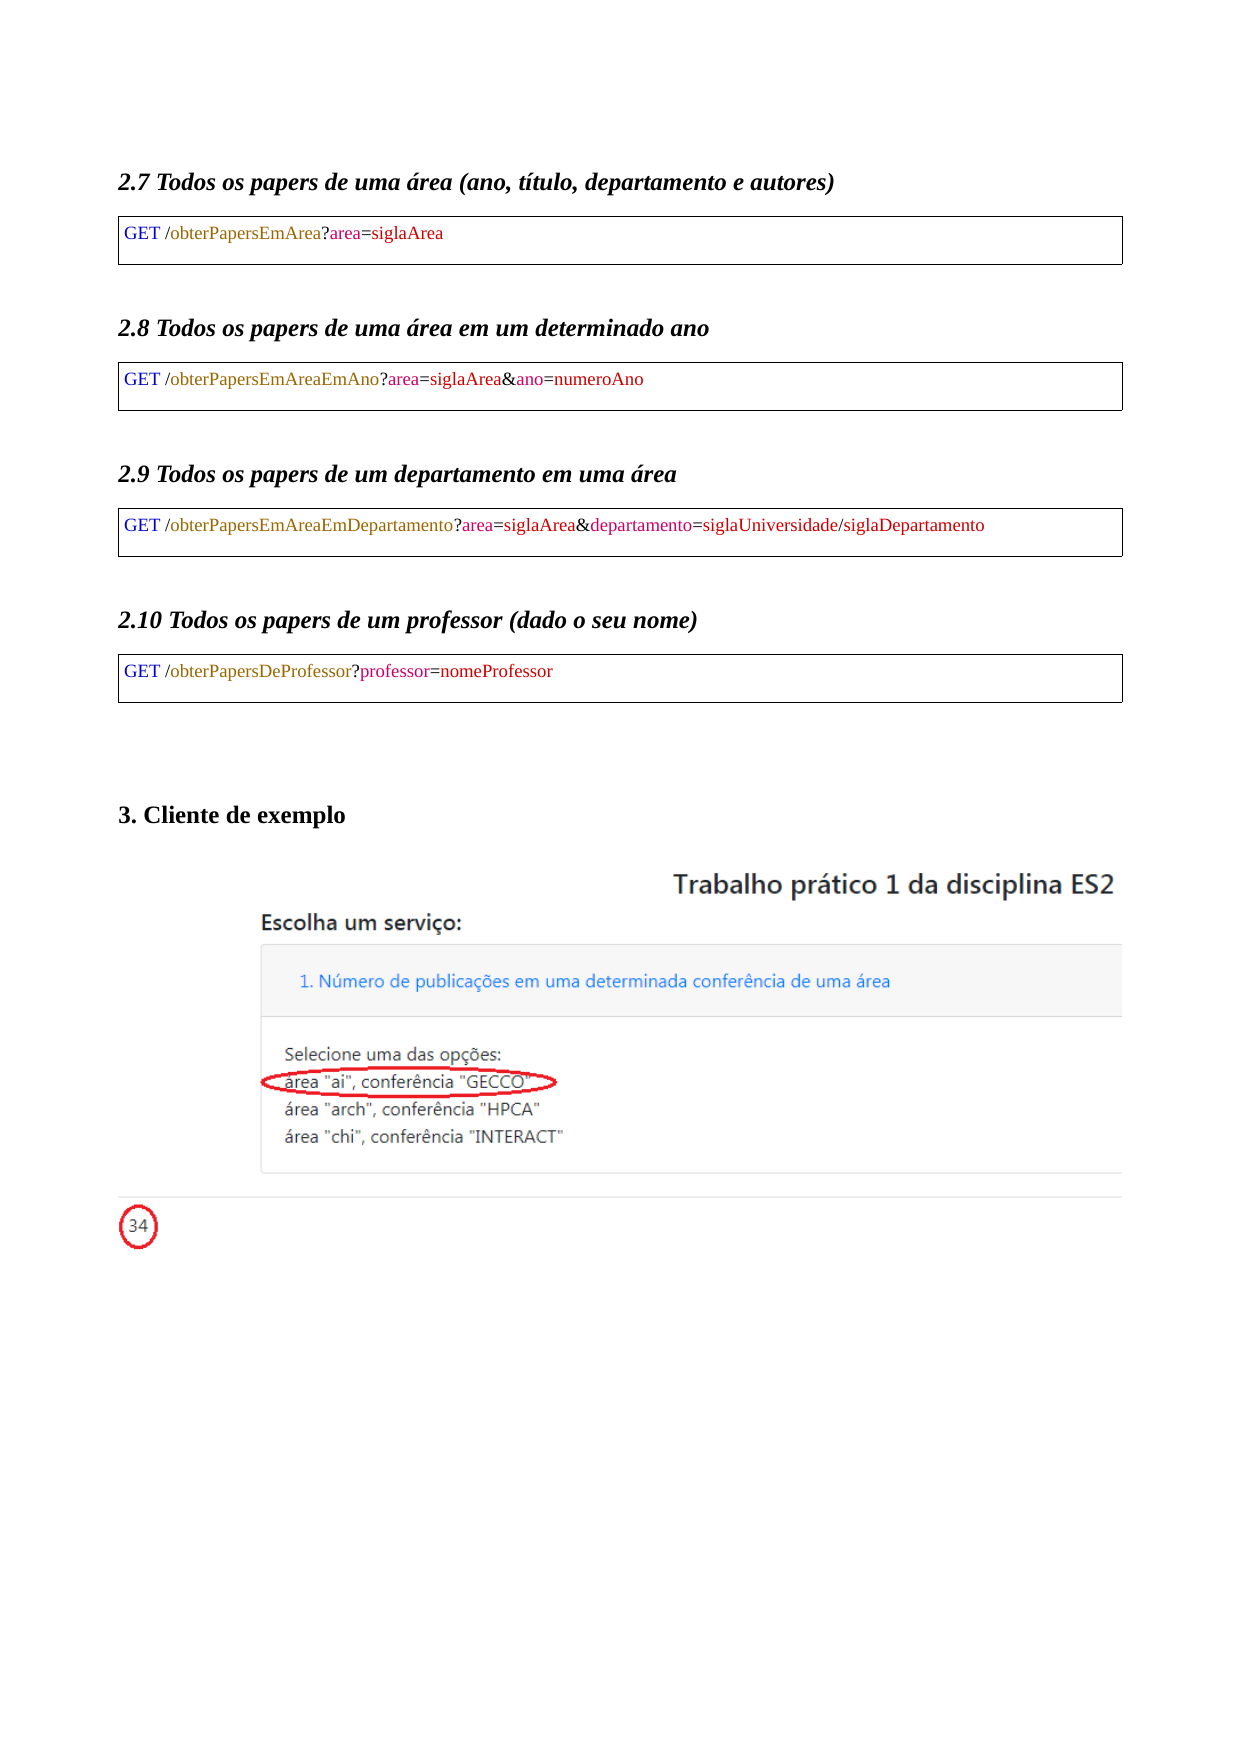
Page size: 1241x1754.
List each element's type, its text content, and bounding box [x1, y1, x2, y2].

text 2.9 Todos os papers de um departamento em uma área [118, 459, 1122, 488]
text 2.7 Todos os papers de uma área (ano, título, departamento e autores) [118, 167, 1122, 196]
text 2.8 Todos os papers de uma área em um determinado ano [118, 313, 1122, 342]
text 2.10 Todos os papers de um professor (dado o seu nome) [118, 605, 1122, 634]
table_header GET /obterPapersEmAreaEmAno?area=siglaArea&ano=numeroAno [119, 363, 1122, 410]
text 3. Cliente de exemplo [118, 800, 1122, 829]
table_header GET /obterPapersEmArea?area=siglaArea [119, 217, 1122, 264]
table_header GET /obterPapersDeProfessor?professor=nomeProfessor [119, 655, 1122, 702]
picture [118, 849, 1123, 1256]
table_header GET /obterPapersEmAreaEmDepartamento?area=siglaArea&departamento=siglaUniversidade/siglaDepartamento [119, 509, 1122, 556]
